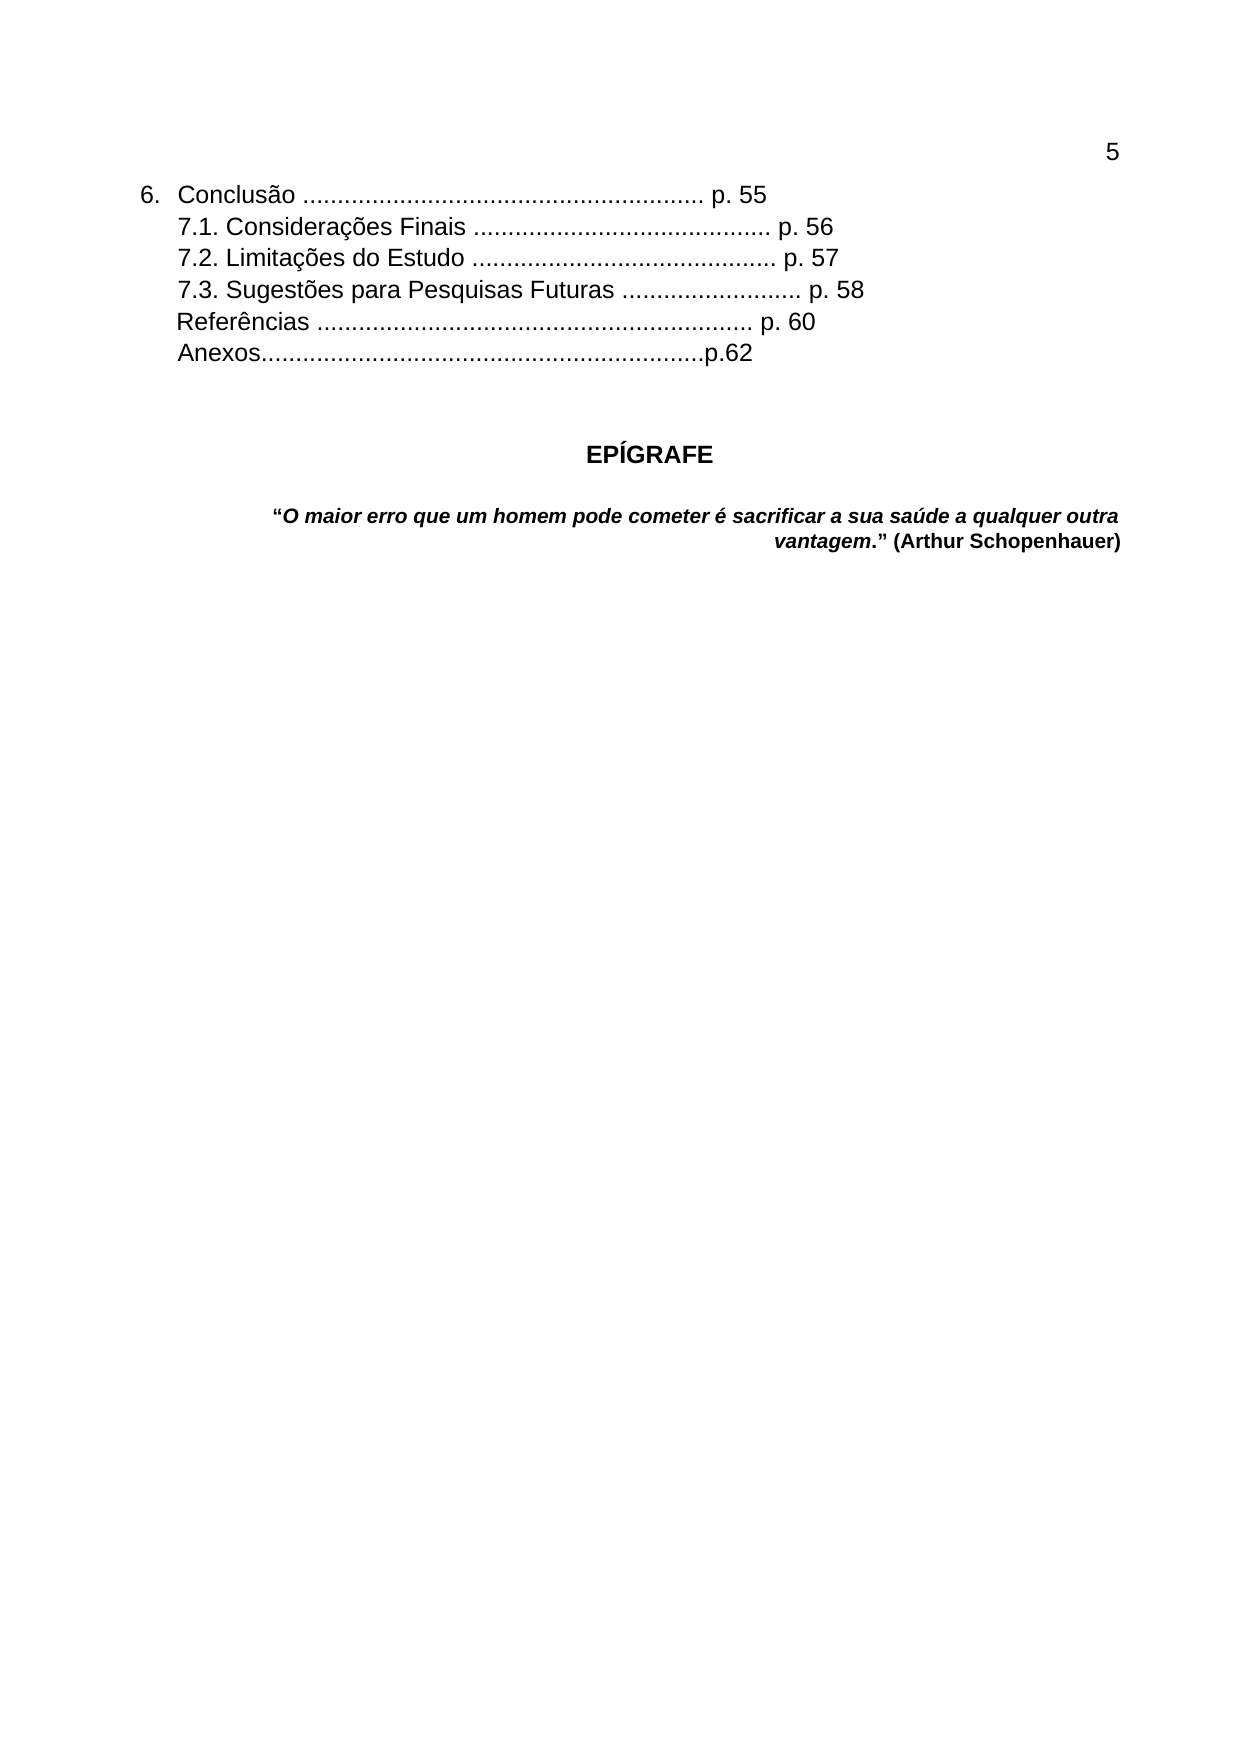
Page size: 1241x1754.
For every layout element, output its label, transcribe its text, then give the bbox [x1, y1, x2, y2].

subtitle EPÍGRAFE [586, 440, 1121, 469]
subtitle Conclusão .......................................................... p. 55 7.1. Considerações Finais ........................................... p. 56 7.2. Limitações do Estudo ............................................ p. 57 7.3. Sugestões para Pesquisas Futuras .......................... p. 58 [140, 180, 1121, 304]
text Anexos................................................................p.62 [177, 338, 1119, 398]
subtitle Referências ............................................................... p. 60 [176, 307, 1121, 335]
text “O maior erro que um homem pode cometer é sacrificar a sua saúde a qualquer outra vantagem.” (Arthur Schopenhauer) [179, 503, 1121, 553]
